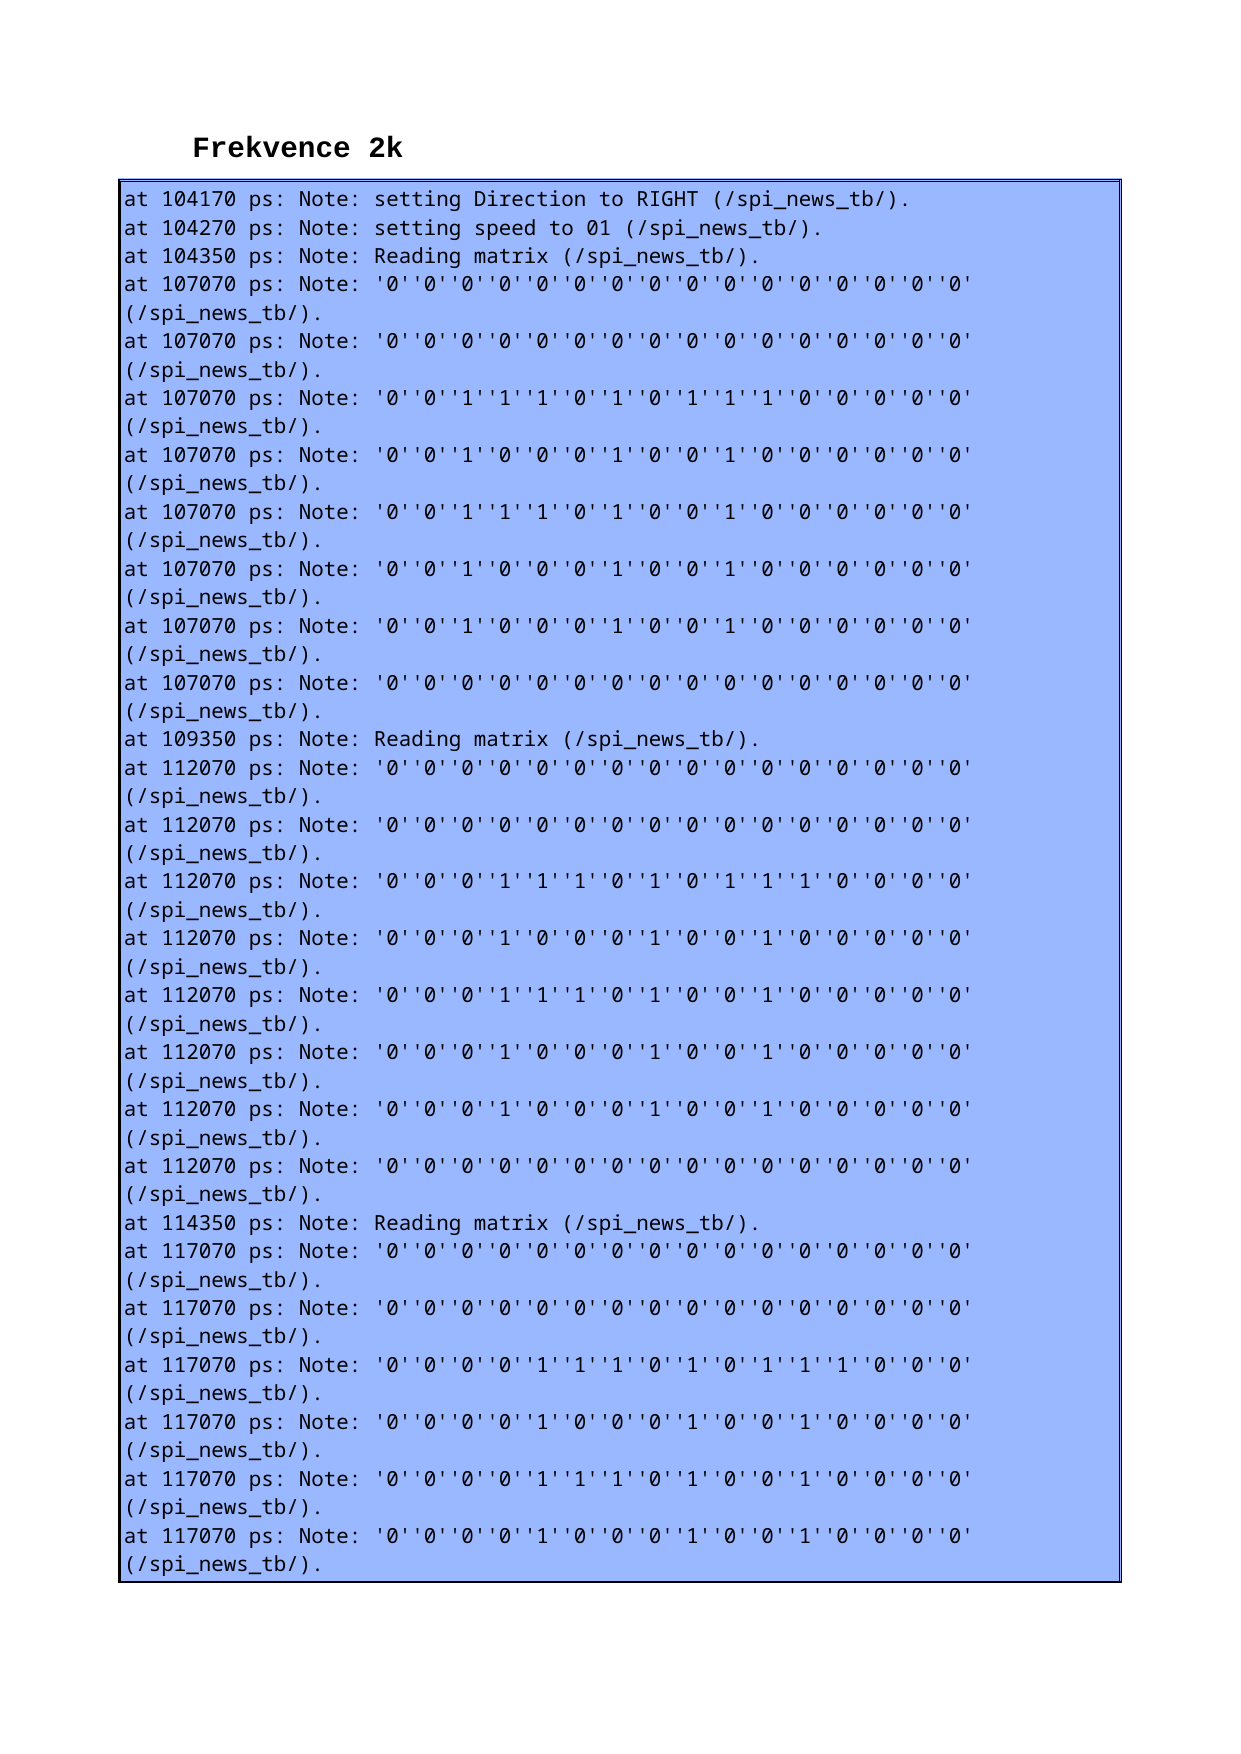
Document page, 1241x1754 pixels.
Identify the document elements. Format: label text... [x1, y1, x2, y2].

subtitle at 112070 ps: Note: '0''0''0''0''0''0''0''0''0''0''0''0''0''0''0''0' (/spi_news_tb/). [121, 747, 1119, 804]
subtitle at 104170 ps: Note: setting Direction to RIGHT (/spi_news_tb/). [121, 182, 1119, 207]
subtitle at 109350 ps: Note: Reading matrix (/spi_news_tb/). [121, 719, 1119, 747]
subtitle at 104270 ps: Note: setting speed to 01 (/spi_news_tb/). [121, 207, 1119, 235]
subtitle at 107070 ps: Note: '0''0''0''0''0''0''0''0''0''0''0''0''0''0''0''0' (/spi_news_tb/). [121, 662, 1119, 719]
subtitle at 117070 ps: Note: '0''0''0''0''1''1''1''0''1''0''1''1''1''0''0''0' (/spi_news_tb/). [121, 1344, 1119, 1401]
subtitle at 112070 ps: Note: '0''0''0''1''1''1''0''1''0''0''1''0''0''0''0''0' (/spi_news_tb/). [121, 975, 1119, 1032]
subtitle at 112070 ps: Note: '0''0''0''1''0''0''0''1''0''0''1''0''0''0''0''0' (/spi_news_tb/). [121, 1032, 1119, 1088]
subtitle at 107070 ps: Note: '0''0''1''0''0''0''1''0''0''1''0''0''0''0''0''0' (/spi_news_tb/). [121, 605, 1119, 662]
subtitle at 112070 ps: Note: '0''0''0''1''1''1''0''1''0''1''1''1''0''0''0''0' (/spi_news_tb/). [121, 861, 1119, 918]
subtitle at 107070 ps: Note: '0''0''1''0''0''0''1''0''0''1''0''0''0''0''0''0' (/spi_news_tb/). [121, 548, 1119, 605]
subtitle at 114350 ps: Note: Reading matrix (/spi_news_tb/). [121, 1202, 1119, 1231]
subtitle at 112070 ps: Note: '0''0''0''0''0''0''0''0''0''0''0''0''0''0''0''0' (/spi_news_tb/). [121, 1145, 1119, 1202]
subtitle at 117070 ps: Note: '0''0''0''0''1''0''0''0''1''0''0''1''0''0''0''0' (/spi_news_tb/). [121, 1401, 1119, 1458]
subtitle at 107070 ps: Note: '0''0''1''1''1''0''1''0''1''1''1''0''0''0''0''0' (/spi_news_tb/). [121, 378, 1119, 434]
subtitle Frekvence 2k [118, 133, 1122, 166]
subtitle at 112070 ps: Note: '0''0''0''1''0''0''0''1''0''0''1''0''0''0''0''0' (/spi_news_tb/). [121, 918, 1119, 975]
subtitle at 117070 ps: Note: '0''0''0''0''0''0''0''0''0''0''0''0''0''0''0''0' (/spi_news_tb/). [121, 1288, 1119, 1344]
subtitle at 107070 ps: Note: '0''0''1''0''0''0''1''0''0''1''0''0''0''0''0''0' (/spi_news_tb/). [121, 434, 1119, 491]
subtitle at 104350 ps: Note: Reading matrix (/spi_news_tb/). [121, 235, 1119, 264]
subtitle at 117070 ps: Note: '0''0''0''0''0''0''0''0''0''0''0''0''0''0''0''0' (/spi_news_tb/). [121, 1231, 1119, 1288]
subtitle at 107070 ps: Note: '0''0''1''1''1''0''1''0''0''1''0''0''0''0''0''0' (/spi_news_tb/). [121, 491, 1119, 548]
subtitle at 112070 ps: Note: '0''0''0''0''0''0''0''0''0''0''0''0''0''0''0''0' (/spi_news_tb/). [121, 804, 1119, 861]
subtitle at 117070 ps: Note: '0''0''0''0''1''1''1''0''1''0''0''1''0''0''0''0' (/spi_news_tb/). [121, 1458, 1119, 1515]
subtitle at 112070 ps: Note: '0''0''0''1''0''0''0''1''0''0''1''0''0''0''0''0' (/spi_news_tb/). [121, 1088, 1119, 1145]
subtitle at 107070 ps: Note: '0''0''0''0''0''0''0''0''0''0''0''0''0''0''0''0' (/spi_news_tb/). [121, 321, 1119, 378]
subtitle at 107070 ps: Note: '0''0''0''0''0''0''0''0''0''0''0''0''0''0''0''0' (/spi_news_tb/). [121, 264, 1119, 321]
subtitle at 117070 ps: Note: '0''0''0''0''1''0''0''0''1''0''0''1''0''0''0''0' (/spi_news_tb/). [121, 1515, 1119, 1581]
